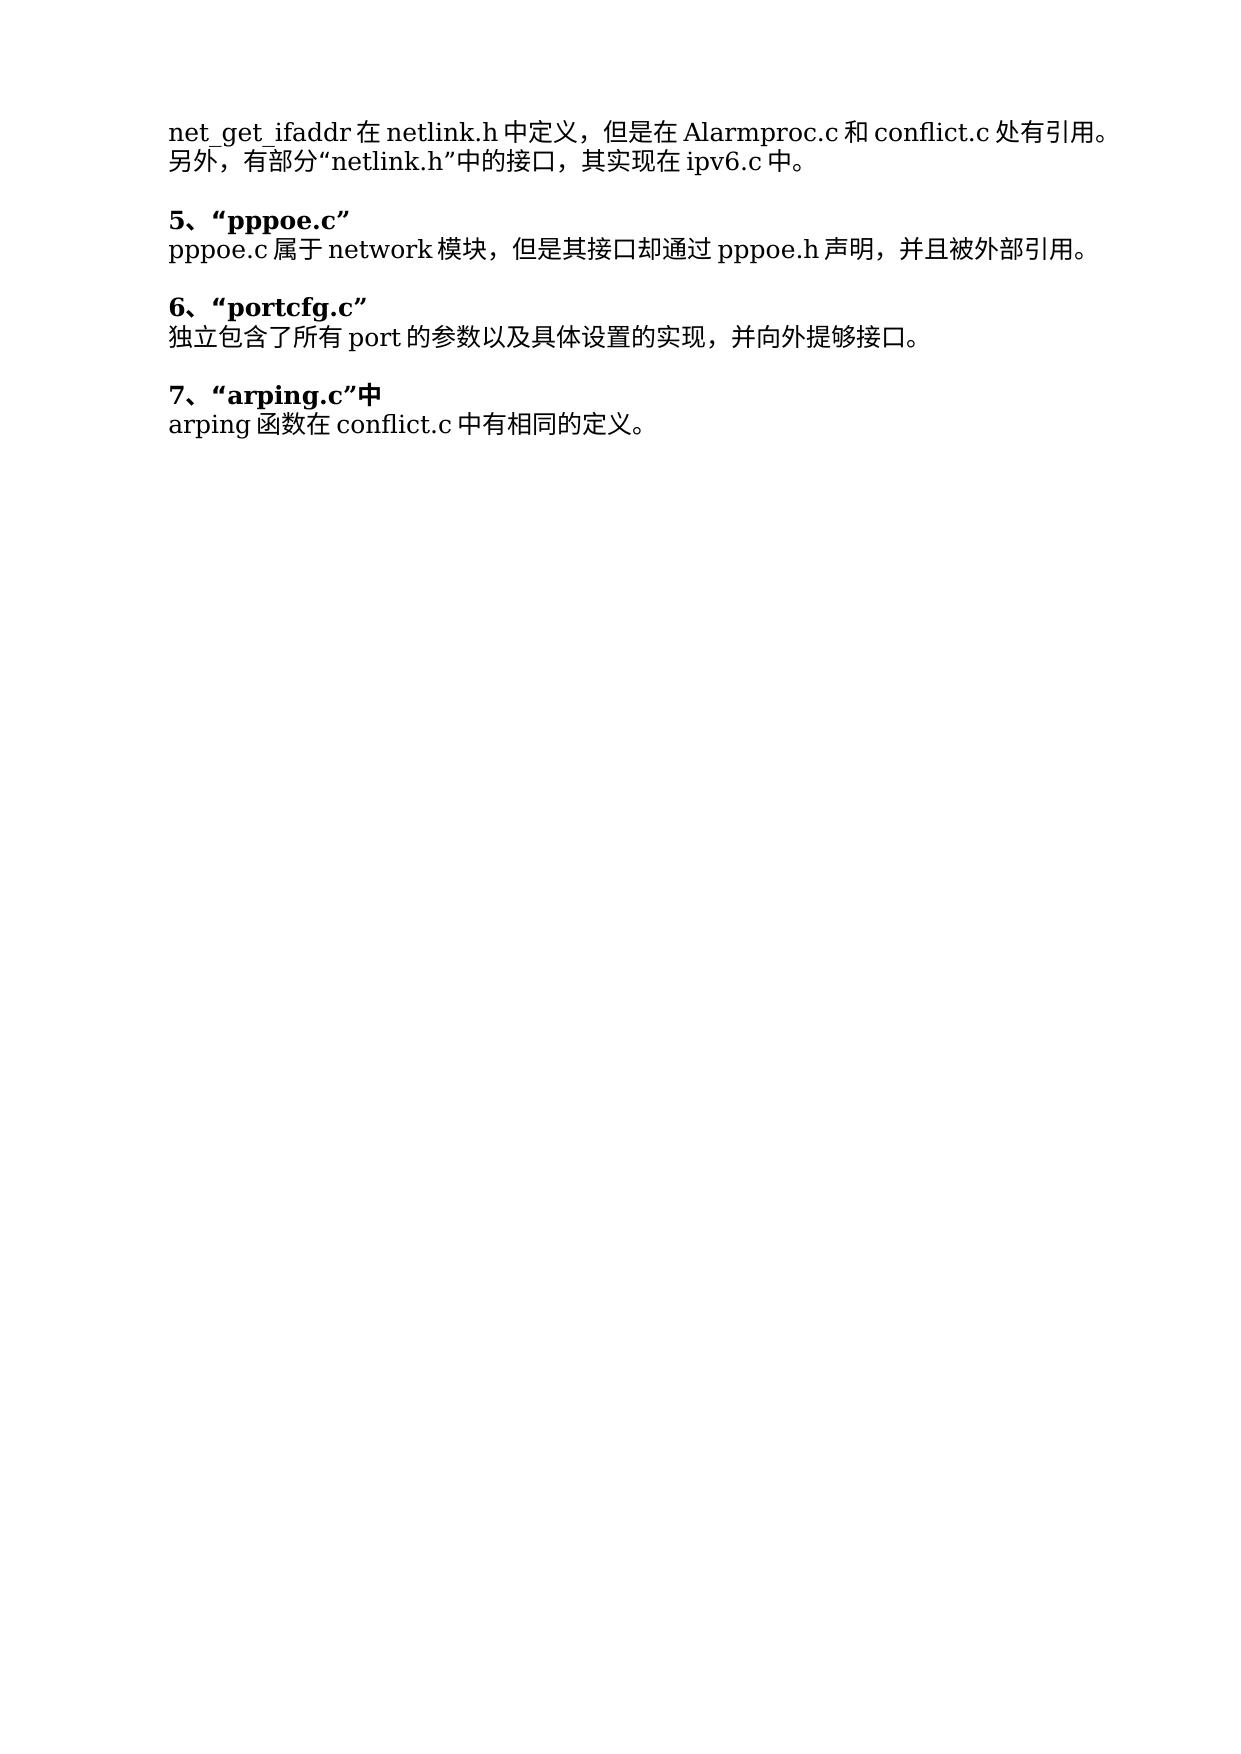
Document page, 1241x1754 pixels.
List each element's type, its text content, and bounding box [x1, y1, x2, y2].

text pppoe.c属于network模块，但是其接口却通过pppoe.h声明，并且被外部引用。 [118, 235, 1122, 264]
text 独立包含了所有port的参数以及具体设置的实现，并向外提够接口。 [118, 323, 1122, 352]
text net_get_ifaddr在netlink.h中定义，但是在Alarmproc.c和conflict.c处有引用。 [118, 118, 1122, 147]
text 5、“pppoe.c” [118, 206, 1122, 235]
text arping函数在conflict.c中有相同的定义。 [118, 410, 1122, 439]
text 7、“arping.c”中 [118, 381, 1122, 410]
text 6、“portcfg.c” [118, 293, 1122, 323]
text 另外，有部分“netlink.h”中的接口，其实现在ipv6.c中。 [118, 147, 1122, 176]
